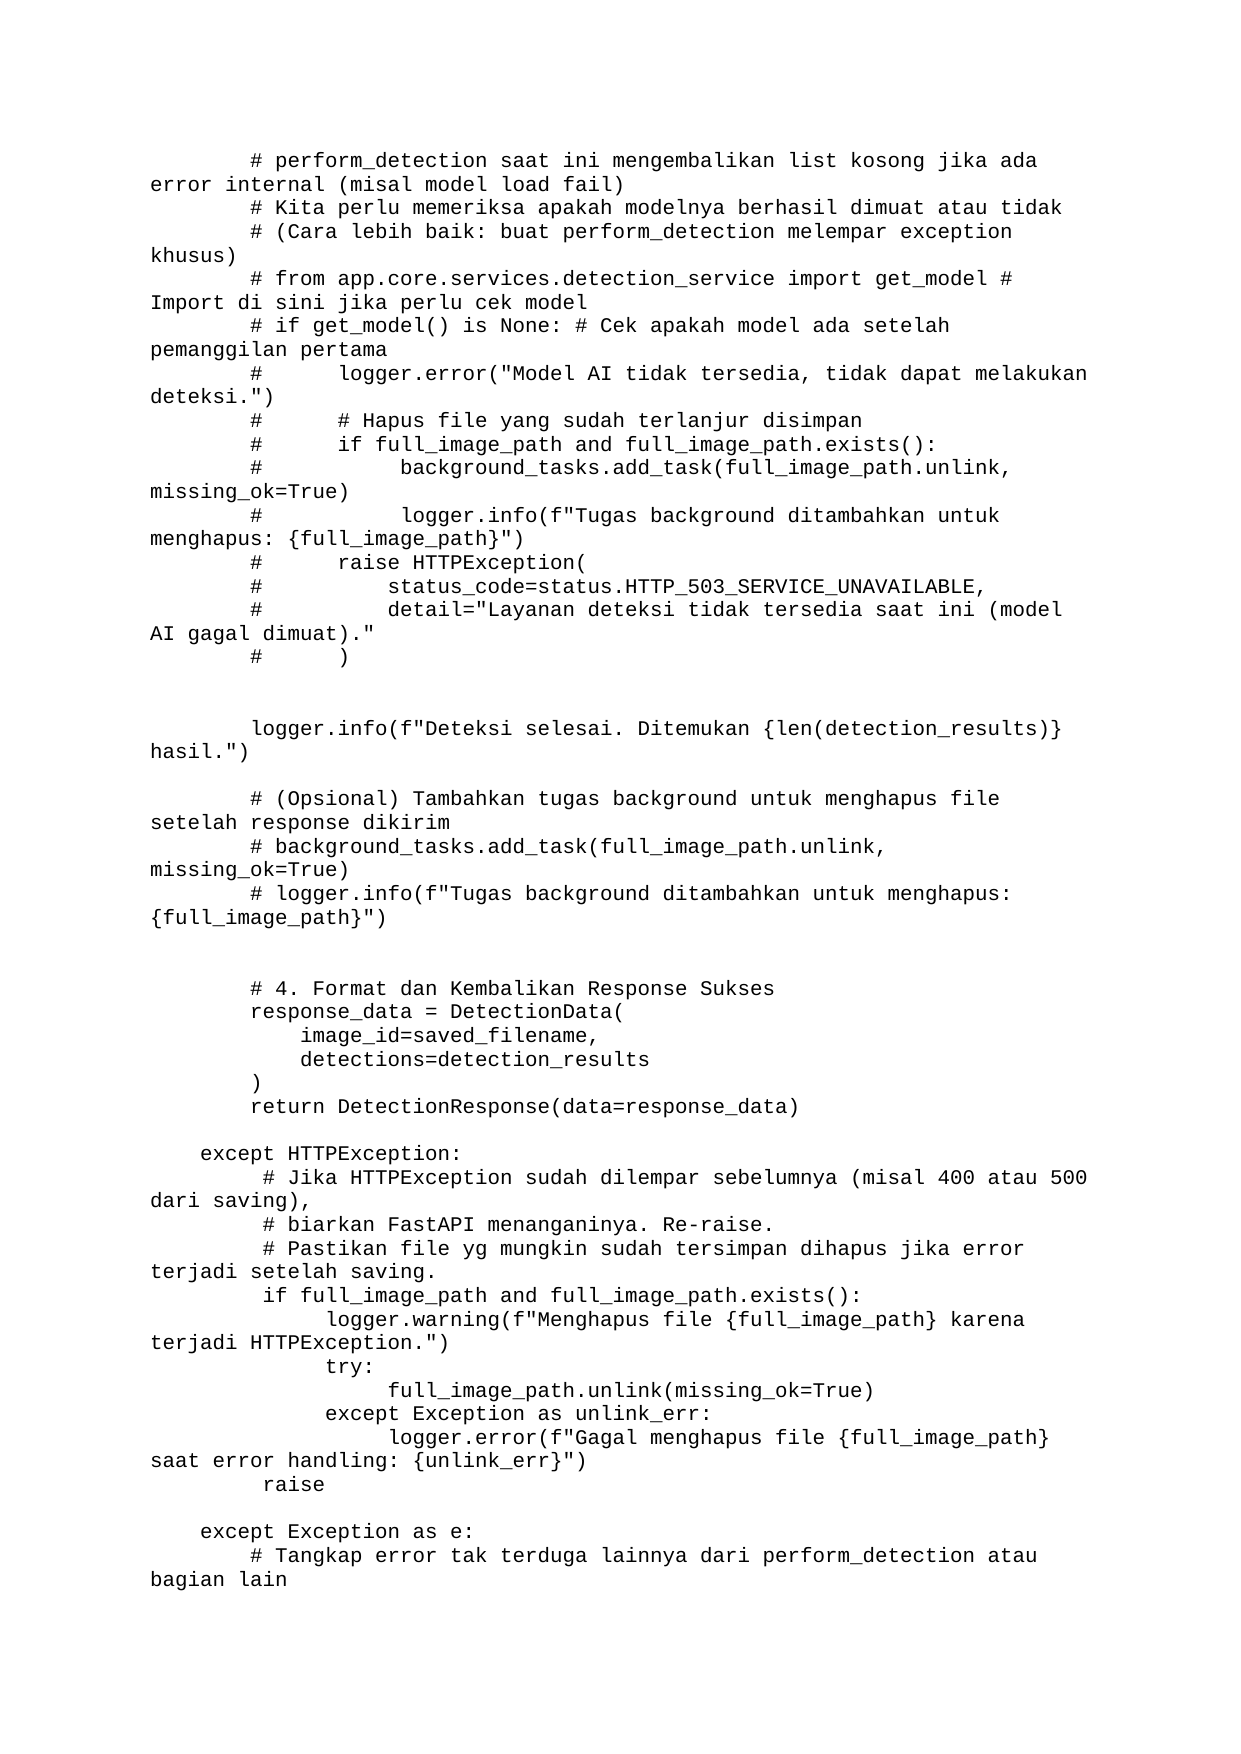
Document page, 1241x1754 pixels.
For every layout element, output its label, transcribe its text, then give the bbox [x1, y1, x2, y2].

text # logger.info(f"Tugas background ditambahkan untuk menghapus: {full_image_path}") [150, 505, 1090, 552]
text # background_tasks.add_task(full_image_path.unlink, missing_ok=True) [150, 457, 1090, 505]
text detections=detection_results [150, 1048, 1090, 1072]
text # Jika HTTPException sudah dilempar sebelumnya (misal 400 atau 500 dari saving), [150, 1167, 1090, 1214]
text # perform_detection saat ini mengembalikan list kosong jika ada error internal (misal model load fail) [150, 150, 1090, 197]
text # (Opsional) Tambahkan tugas background untuk menghapus file setelah response dikirim [150, 788, 1090, 836]
text # if full_image_path and full_image_path.exists(): [150, 434, 1090, 457]
text # raise HTTPException( [150, 552, 1090, 576]
text # (Cara lebih baik: buat perform_detection melempar exception khusus) [150, 221, 1090, 268]
text response_data = DetectionData( [150, 1001, 1090, 1025]
text # if get_model() is None: # Cek apakah model ada setelah pemanggilan pertama [150, 316, 1090, 363]
text # logger.error("Model AI tidak tersedia, tidak dapat melakukan deteksi.") [150, 363, 1090, 410]
text # Kita perlu memeriksa apakah modelnya berhasil dimuat atau tidak [150, 197, 1090, 221]
text # logger.info(f"Tugas background ditambahkan untuk menghapus: {full_image_path}") [150, 883, 1090, 930]
text # background_tasks.add_task(full_image_path.unlink, missing_ok=True) [150, 836, 1090, 883]
text # Tangkap error tak terduga lainnya dari perform_detection atau bagian lain [150, 1545, 1090, 1592]
text # detail="Layanan deteksi tidak tersedia saat ini (model AI gagal dimuat)." [150, 599, 1090, 647]
text except HTTPException: [150, 1143, 1090, 1167]
text full_image_path.unlink(missing_ok=True) [150, 1379, 1090, 1403]
text # from app.core.services.detection_service import get_model # Import di sini jika perlu cek model [150, 268, 1090, 316]
text except Exception as e: [150, 1521, 1090, 1545]
text ) [150, 1072, 1090, 1096]
text except Exception as unlink_err: [150, 1403, 1090, 1427]
text logger.warning(f"Menghapus file {full_image_path} karena terjadi HTTPException.") [150, 1309, 1090, 1356]
text # Pastikan file yg mungkin sudah tersimpan dihapus jika error terjadi setelah saving. [150, 1238, 1090, 1285]
text try: [150, 1356, 1090, 1379]
text # biarkan FastAPI menanganinya. Re-raise. [150, 1214, 1090, 1238]
text logger.error(f"Gagal menghapus file {full_image_path} saat error handling: {unlink_err}") [150, 1427, 1090, 1474]
text image_id=saved_filename, [150, 1025, 1090, 1048]
text if full_image_path and full_image_path.exists(): [150, 1285, 1090, 1309]
text # 4. Format dan Kembalikan Response Sukses [150, 978, 1090, 1001]
text raise [150, 1474, 1090, 1498]
text # status_code=status.HTTP_503_SERVICE_UNAVAILABLE, [150, 576, 1090, 599]
text return DetectionResponse(data=response_data) [150, 1096, 1090, 1119]
text # # Hapus file yang sudah terlanjur disimpan [150, 410, 1090, 434]
text # ) [150, 647, 1090, 670]
text logger.info(f"Deteksi selesai. Ditemukan {len(detection_results)} hasil.") [150, 717, 1090, 765]
